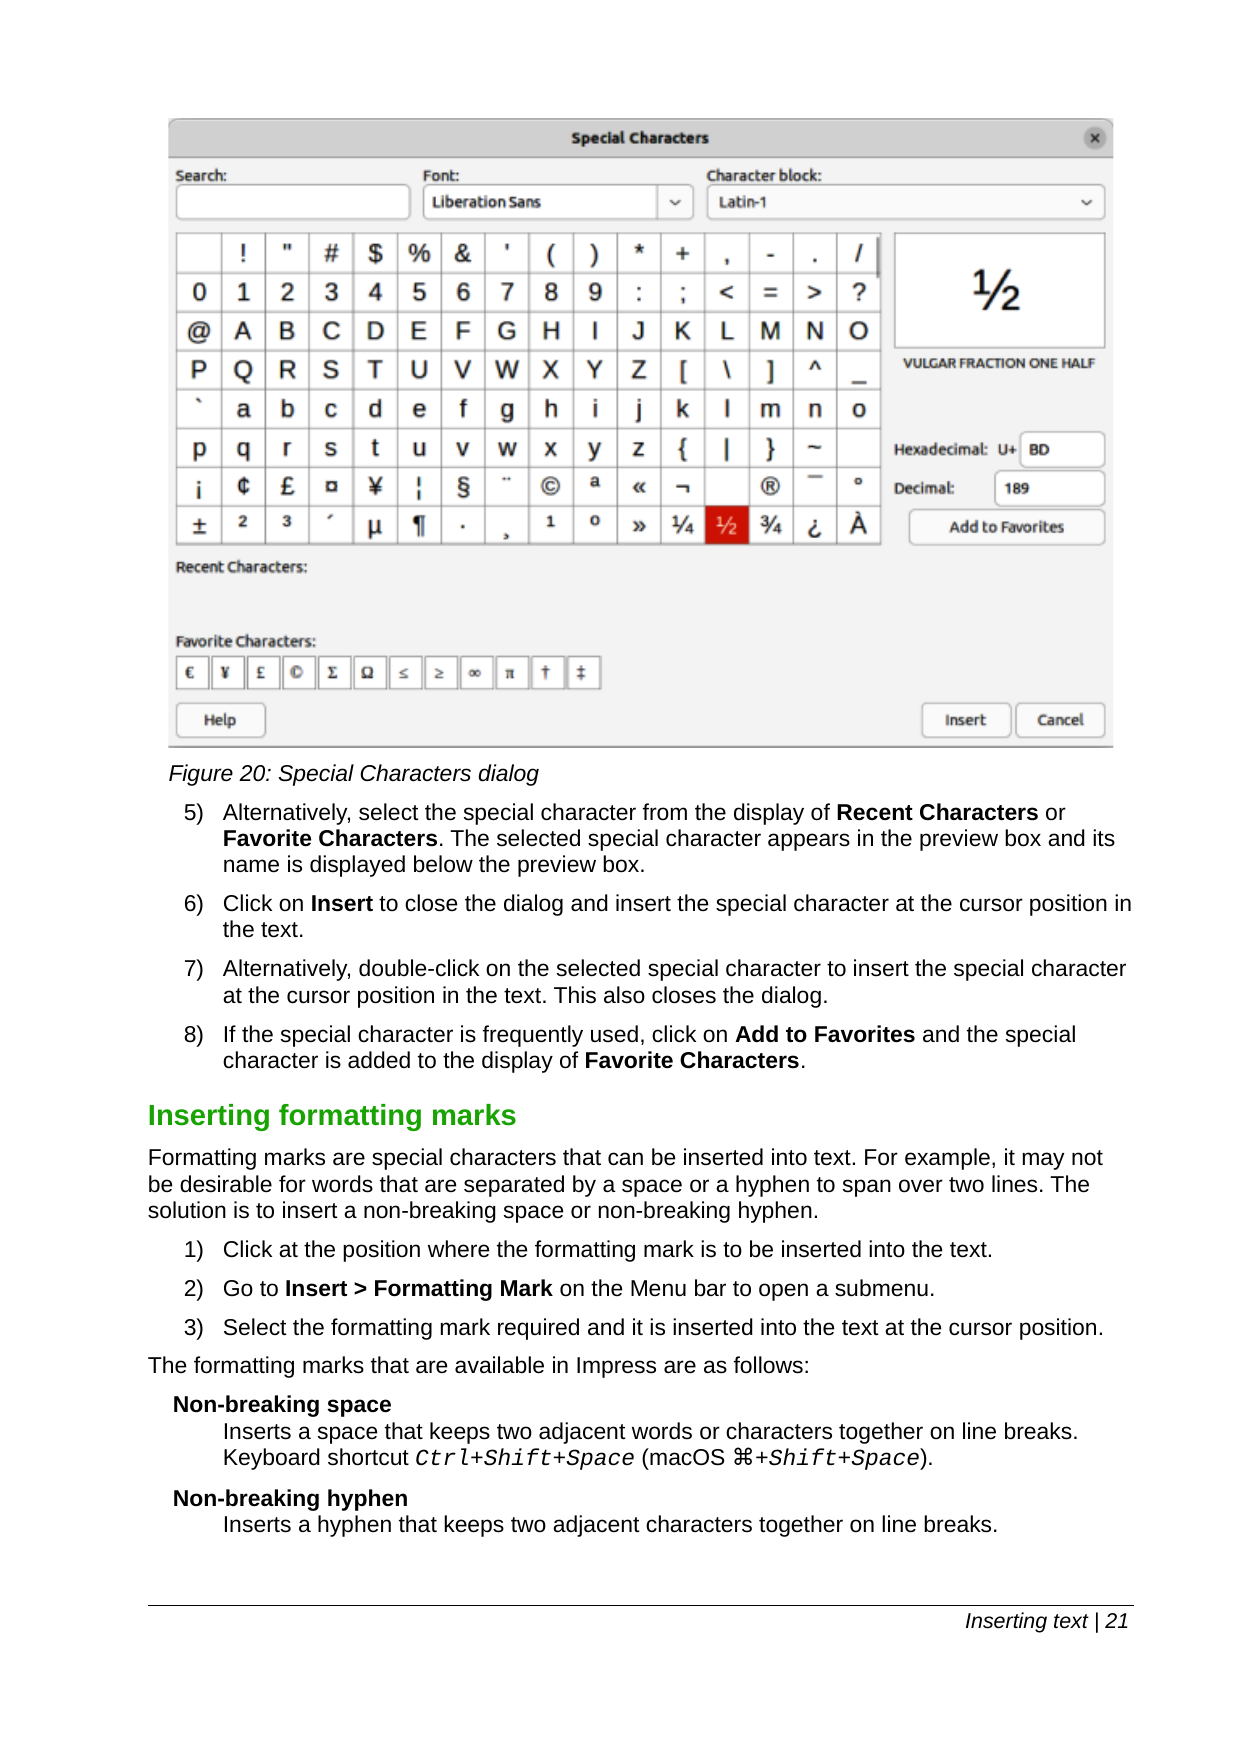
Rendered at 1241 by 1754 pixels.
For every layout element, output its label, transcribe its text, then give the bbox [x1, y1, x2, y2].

list Select the formatting mark required and it is inserted into the text at the cursor position. [204, 1313, 1134, 1340]
list The formatting marks that are available in Impress are as follows: [148, 1352, 1134, 1379]
text Inserts a hyphen that keeps two adjacent characters together on line breaks. [223, 1511, 1134, 1537]
list Alternatively, select the special character from the display of Recent Characters or Favorite Characters. The selected special character appears in the preview box and its name is displayed below the preview box. [204, 798, 1134, 878]
text Non-breaking space [173, 1391, 1134, 1418]
text Figure 20: Special Characters dialog [168, 760, 1113, 786]
text Formatting marks are special characters that can be inserted into text. For example, it may not be desirable for words that are separated by a space or a hyphen to span over two lines. The solution is to insert a non-breaking space or non-breaking hyphen. [148, 1144, 1134, 1223]
text Non-breaking hyphen [173, 1485, 1134, 1511]
text Inserts a space that keeps two adjacent words or characters together on line breaks. Keyboard shortcut Ctrl+Shift+Space (macOS ⌘+Shift+Space). [223, 1418, 1134, 1472]
subtitle Inserting formatting marks [148, 1098, 1134, 1132]
list If the special character is frequently used, click on Add to Favorites and the special character is added to the display of Favorite Characters. [204, 1021, 1134, 1073]
list Click on Insert to close the dialog and insert the special character at the cursor position in the text. [204, 890, 1134, 943]
picture [168, 118, 1114, 748]
list Click at the position where the formatting mark is to be inserted into the text. [204, 1236, 1134, 1262]
list Go to Insert > Formatting Mark on the Menu bar to open a submenu. [204, 1275, 1134, 1301]
list Alternatively, double-click on the selected special character to insert the special character at the cursor position in the text. This also closes the dialog. [204, 955, 1134, 1008]
